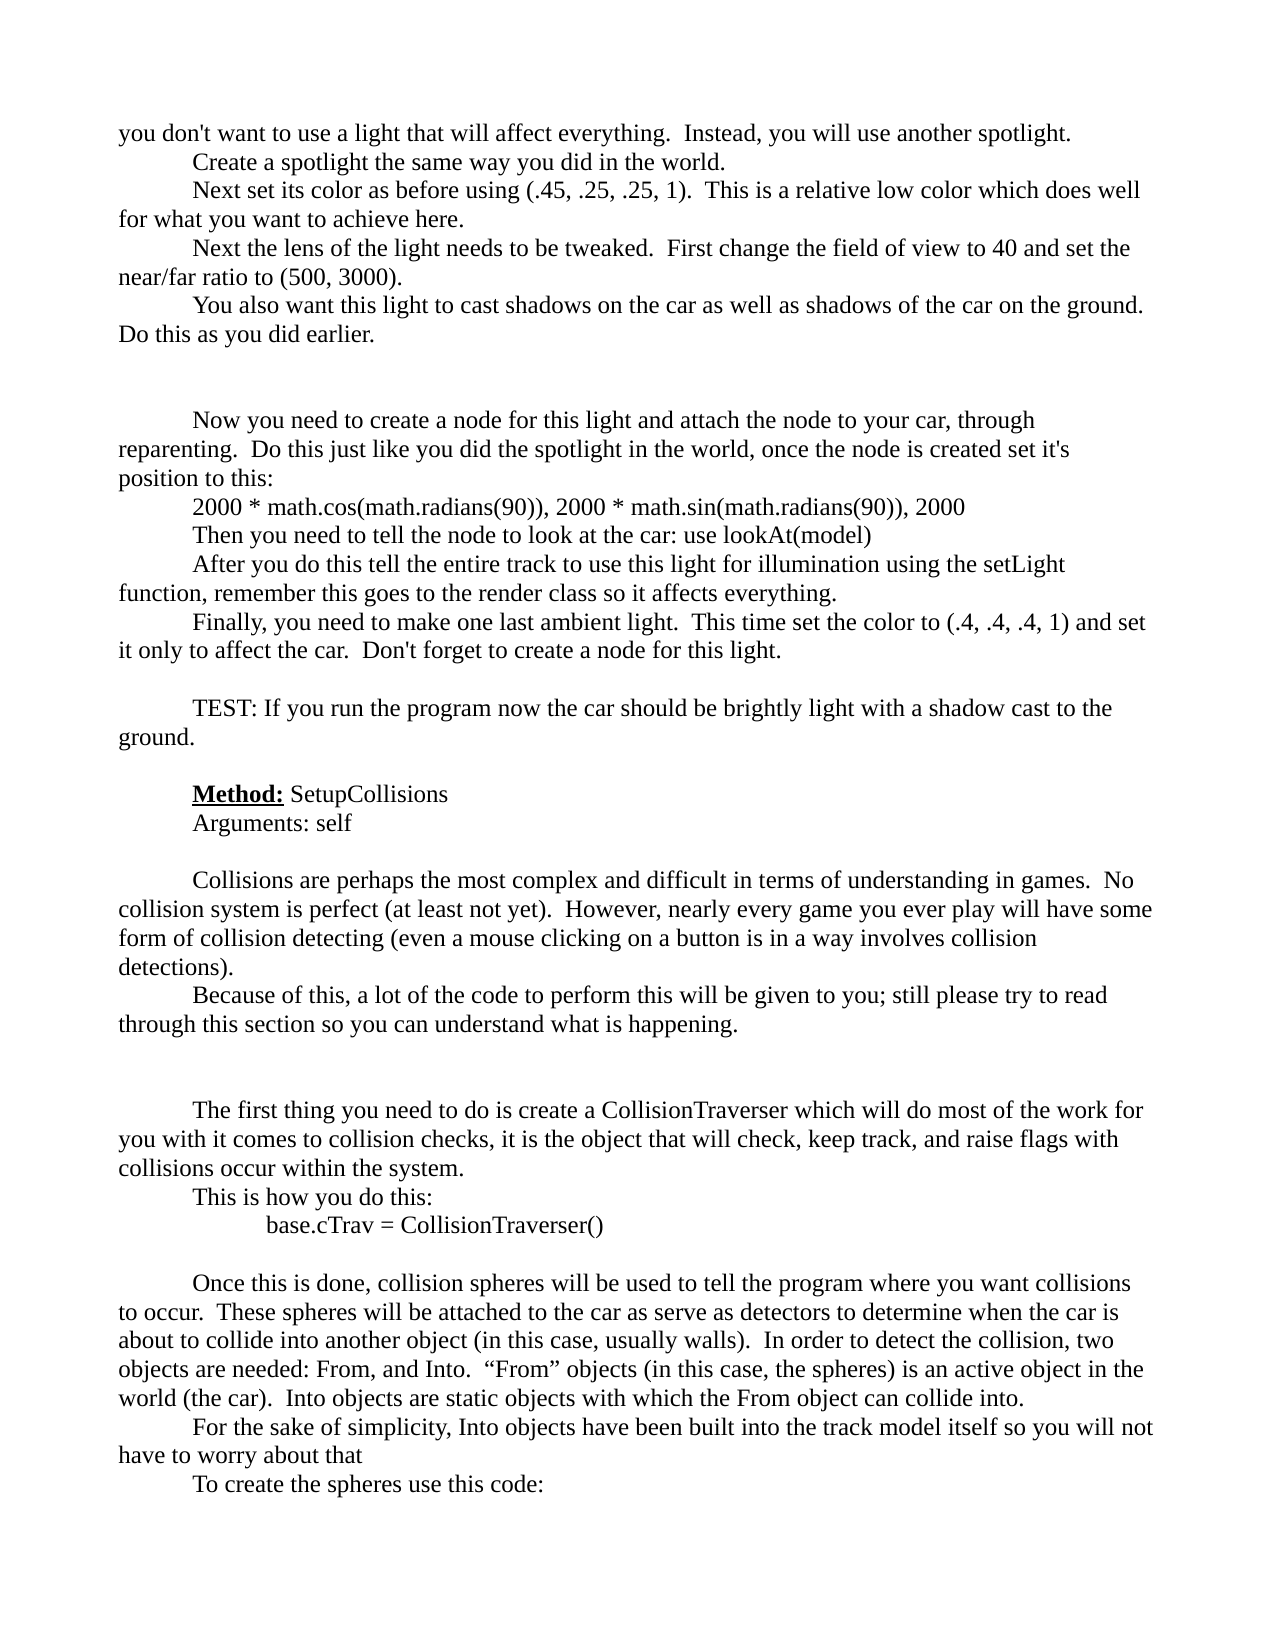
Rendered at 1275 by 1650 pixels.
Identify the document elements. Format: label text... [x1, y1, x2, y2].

text Because of this, a lot of the code to perform this will be given to you; still please try to read through this section so you can understand what is happening. [118, 981, 1157, 1038]
text After you do this tell the entire track to use this light for illumination using the setLight function, remember this goes to the render class so it affects everything. [118, 549, 1157, 607]
text Arguments: self [118, 808, 1157, 837]
text Then you need to tell the node to look at the car: use lookAt(model) [118, 521, 1157, 549]
text base.cTrav = CollisionTraverser() [118, 1211, 1157, 1239]
text To create the spheres use this code: [118, 1469, 1157, 1498]
text Method: SetupCollisions [118, 779, 1157, 808]
text For the sake of simplicity, Into objects have been built into the track model itself so you will not have to worry about that [118, 1412, 1157, 1469]
text Once this is done, collision spheres will be used to tell the program where you want collisions to occur. These spheres will be attached to the car as serve as detectors to determine when the car is about to collide into another object (in this case, usually walls). In order to detect the collision, two objects are needed: From, and Into. “From” objects (in this case, the spheres) is an active object in the world (the car). Into objects are static objects with which the From object can collide into. [118, 1268, 1157, 1412]
text You also want this light to cast shadows on the car as well as shadows of the car on the ground. Do this as you did earlier. [118, 291, 1157, 348]
text TEST: If you run the program now the car should be brightly light with a shadow cast to the ground. [118, 693, 1157, 751]
text The first thing you need to do is create a CollisionTraverser which will do most of the work for you with it comes to collision checks, it is the object that will check, keep track, and raise flags with collisions occur within the system. [118, 1096, 1157, 1182]
text This is how you do this: [118, 1182, 1157, 1211]
text Next the lens of the light needs to be tweaked. First change the field of view to 40 and set the near/far ratio to (500, 3000). [118, 233, 1157, 291]
text 2000 * math.cos(math.radians(90)), 2000 * math.sin(math.radians(90)), 2000 [118, 492, 1157, 521]
text Finally, you need to make one last ambient light. This time set the color to (.4, .4, .4, 1) and set it only to affect the car. Don't forget to create a node for this light. [118, 607, 1157, 664]
text Create a spotlight the same way you did in the world. [118, 147, 1157, 176]
text Now you need to create a node for this light and attach the node to your car, through reparenting. Do this just like you did the spotlight in the world, once the node is created set it's position to this: [118, 406, 1157, 492]
text Next set its color as before using (.45, .25, .25, 1). This is a relative low color which does well for what you want to achieve here. [118, 176, 1157, 233]
text you don't want to use a light that will affect everything. Instead, you will use another spotlight. [118, 118, 1157, 147]
text Collisions are perhaps the most complex and difficult in terms of understanding in games. No collision system is perfect (at least not yet). However, nearly every game you ever play will have some form of collision detecting (even a mouse clicking on a button is in a way involves collision detections). [118, 866, 1157, 981]
